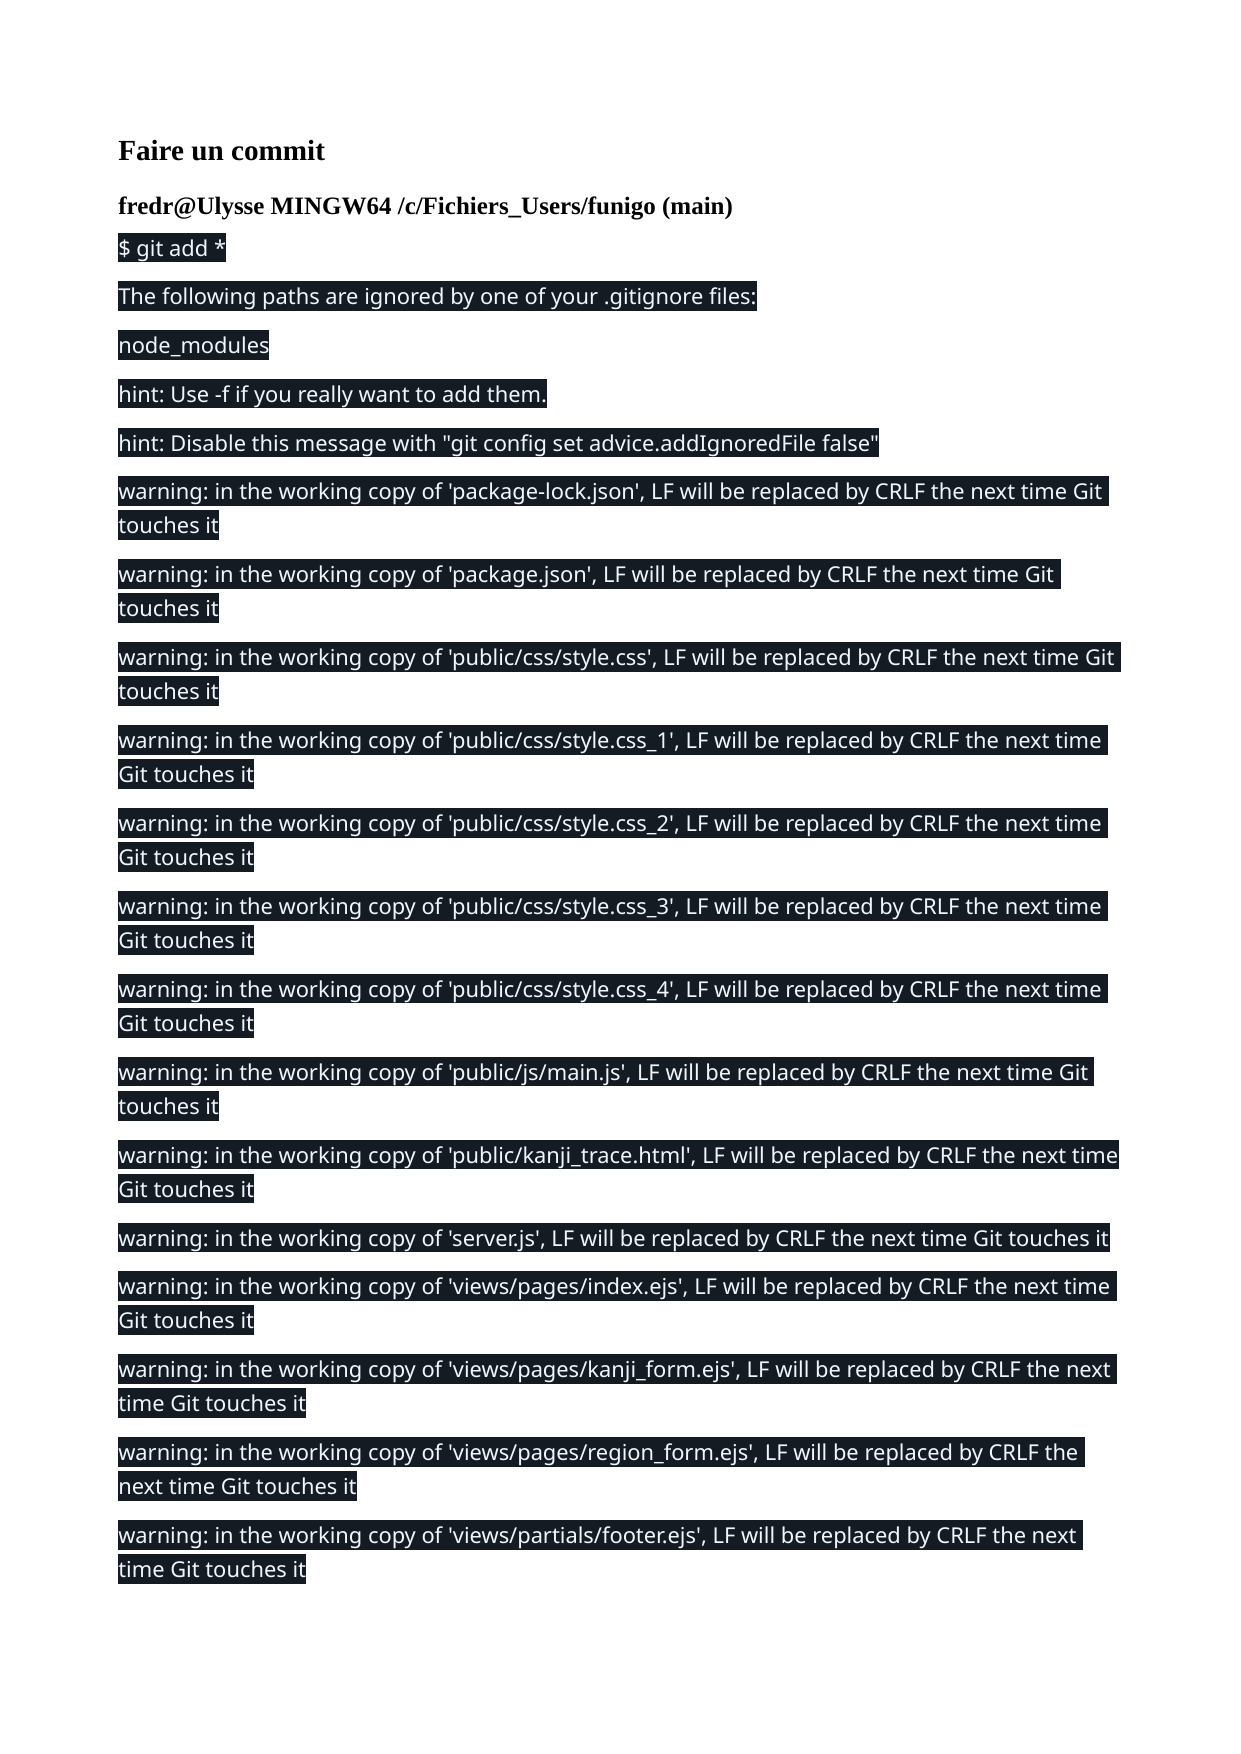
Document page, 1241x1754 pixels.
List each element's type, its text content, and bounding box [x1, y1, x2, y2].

subtitle fredr@Ulysse MINGW64 /c/Fichiers_Users/funigo (main) [118, 191, 1122, 220]
text warning: in the working copy of 'public/kanji_trace.html', LF will be replaced by CRLF the next time Git touches it [118, 1139, 1122, 1203]
text warning: in the working copy of 'views/pages/kanji_form.ejs', LF will be replaced by CRLF the next time Git touches it [118, 1354, 1122, 1418]
text warning: in the working copy of 'public/css/style.css_2', LF will be replaced by CRLF the next time Git touches it [118, 808, 1122, 872]
text node_modules [118, 330, 1122, 360]
text warning: in the working copy of 'public/css/style.css_3', LF will be replaced by CRLF the next time Git touches it [118, 891, 1122, 955]
text warning: in the working copy of 'views/pages/region_form.ejs', LF will be replaced by CRLF the next time Git touches it [118, 1437, 1122, 1501]
text warning: in the working copy of 'package-lock.json', LF will be replaced by CRLF the next time Git touches it [118, 476, 1122, 540]
text warning: in the working copy of 'public/css/style.css', LF will be replaced by CRLF the next time Git touches it [118, 642, 1122, 706]
text warning: in the working copy of 'public/css/style.css_1', LF will be replaced by CRLF the next time Git touches it [118, 725, 1122, 789]
text warning: in the working copy of 'package.json', LF will be replaced by CRLF the next time Git touches it [118, 559, 1122, 623]
text warning: in the working copy of 'public/js/main.js', LF will be replaced by CRLF the next time Git touches it [118, 1057, 1122, 1121]
text The following paths are ignored by one of your .gitignore files: [118, 281, 1122, 311]
text warning: in the working copy of 'views/pages/index.ejs', LF will be replaced by CRLF the next time Git touches it [118, 1271, 1122, 1335]
subtitle Faire un commit [118, 133, 1122, 166]
text warning: in the working copy of 'public/css/style.css_4', LF will be replaced by CRLF the next time Git touches it [118, 974, 1122, 1038]
text $ git add * [118, 232, 1122, 262]
text warning: in the working copy of 'views/partials/footer.ejs', LF will be replaced by CRLF the next time Git touches it [118, 1520, 1122, 1584]
text hint: Disable this message with "git config set advice.addIgnoredFile false" [118, 427, 1122, 457]
text hint: Use -f if you really want to add them. [118, 379, 1122, 408]
text warning: in the working copy of 'server.js', LF will be replaced by CRLF the next time Git touches it [118, 1222, 1122, 1252]
